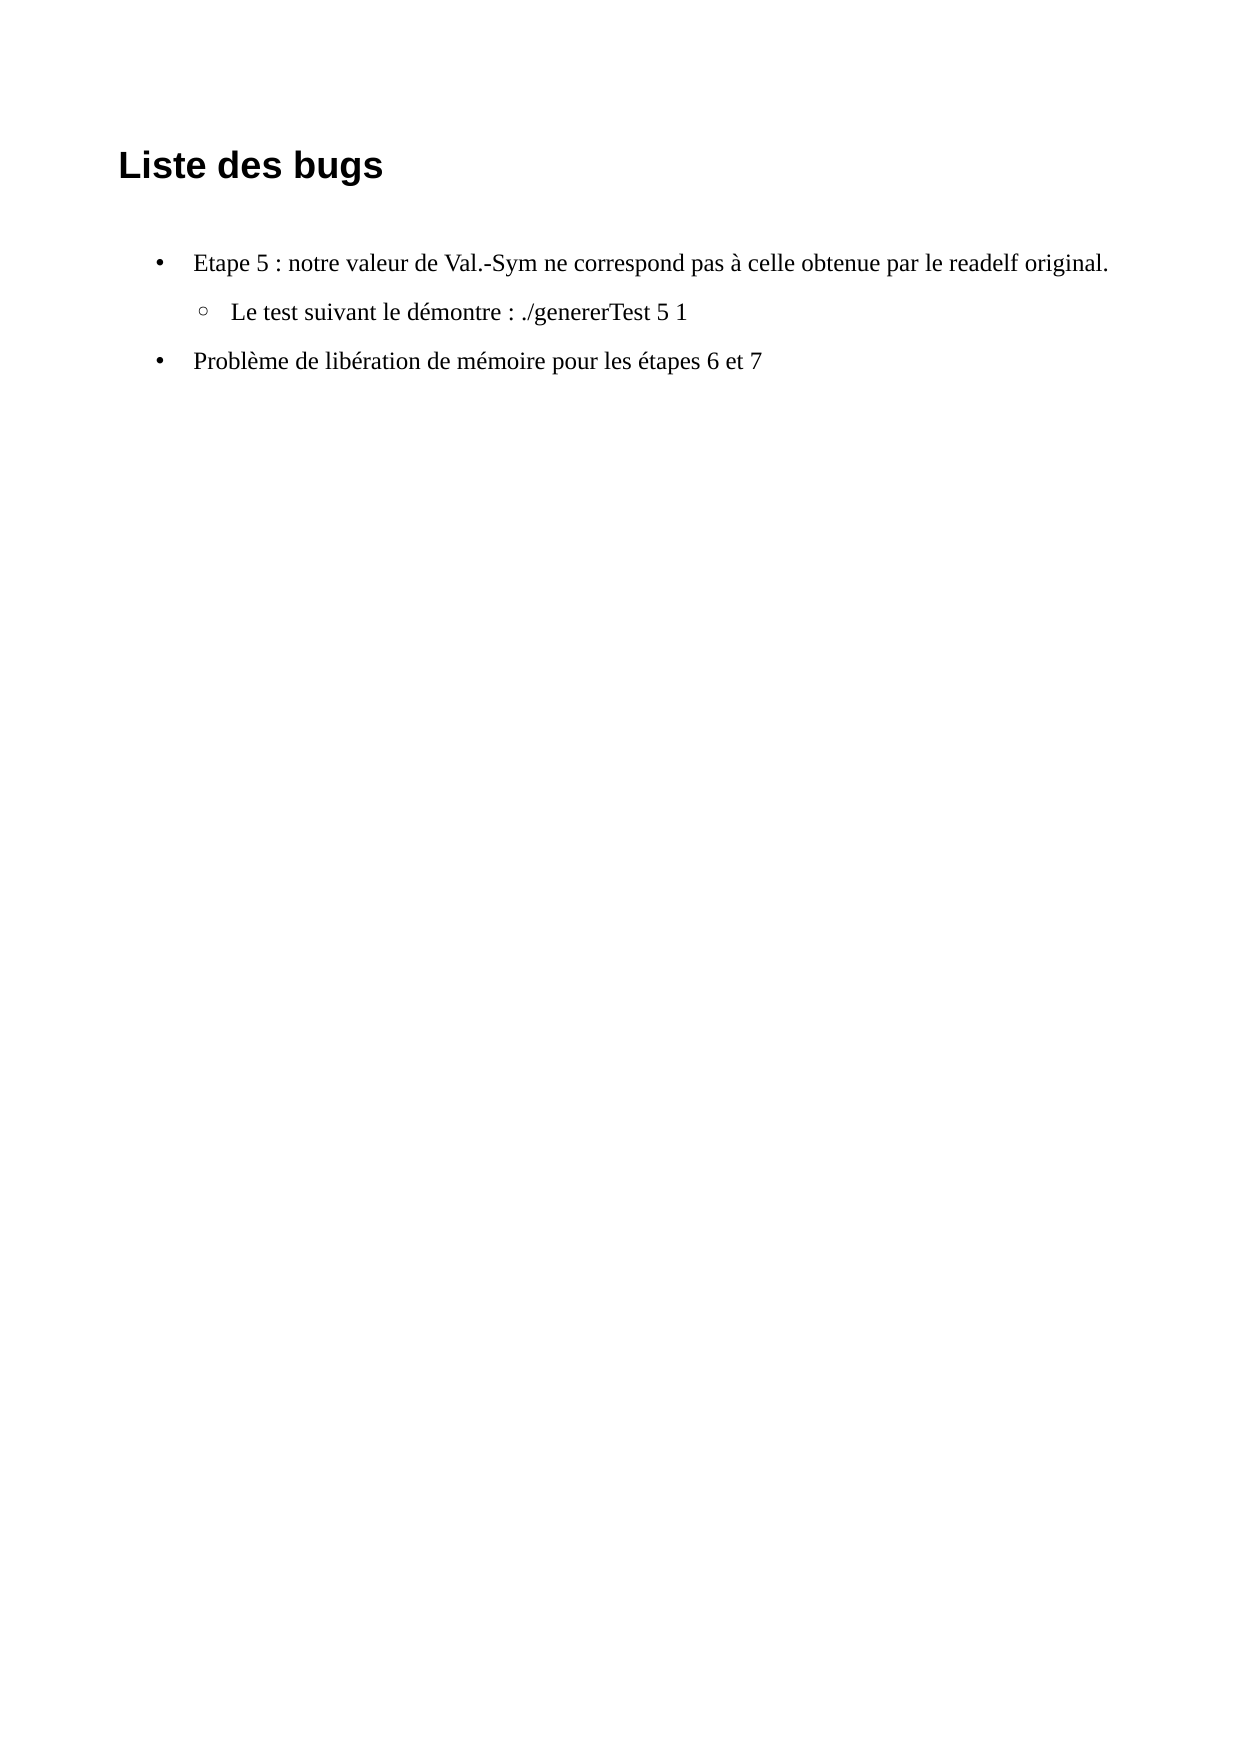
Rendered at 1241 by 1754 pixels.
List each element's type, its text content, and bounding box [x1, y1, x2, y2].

list Problème de libération de mémoire pour les étapes 6 et 7 [156, 346, 1122, 375]
subtitle Liste des bugs [118, 143, 1122, 187]
list Etape 5 : notre valeur de Val.-Sym ne correspond pas à celle obtenue par le readelf original. [156, 248, 1122, 277]
list Le test suivant le démontre : ./genererTest 5 1 [193, 297, 1122, 326]
